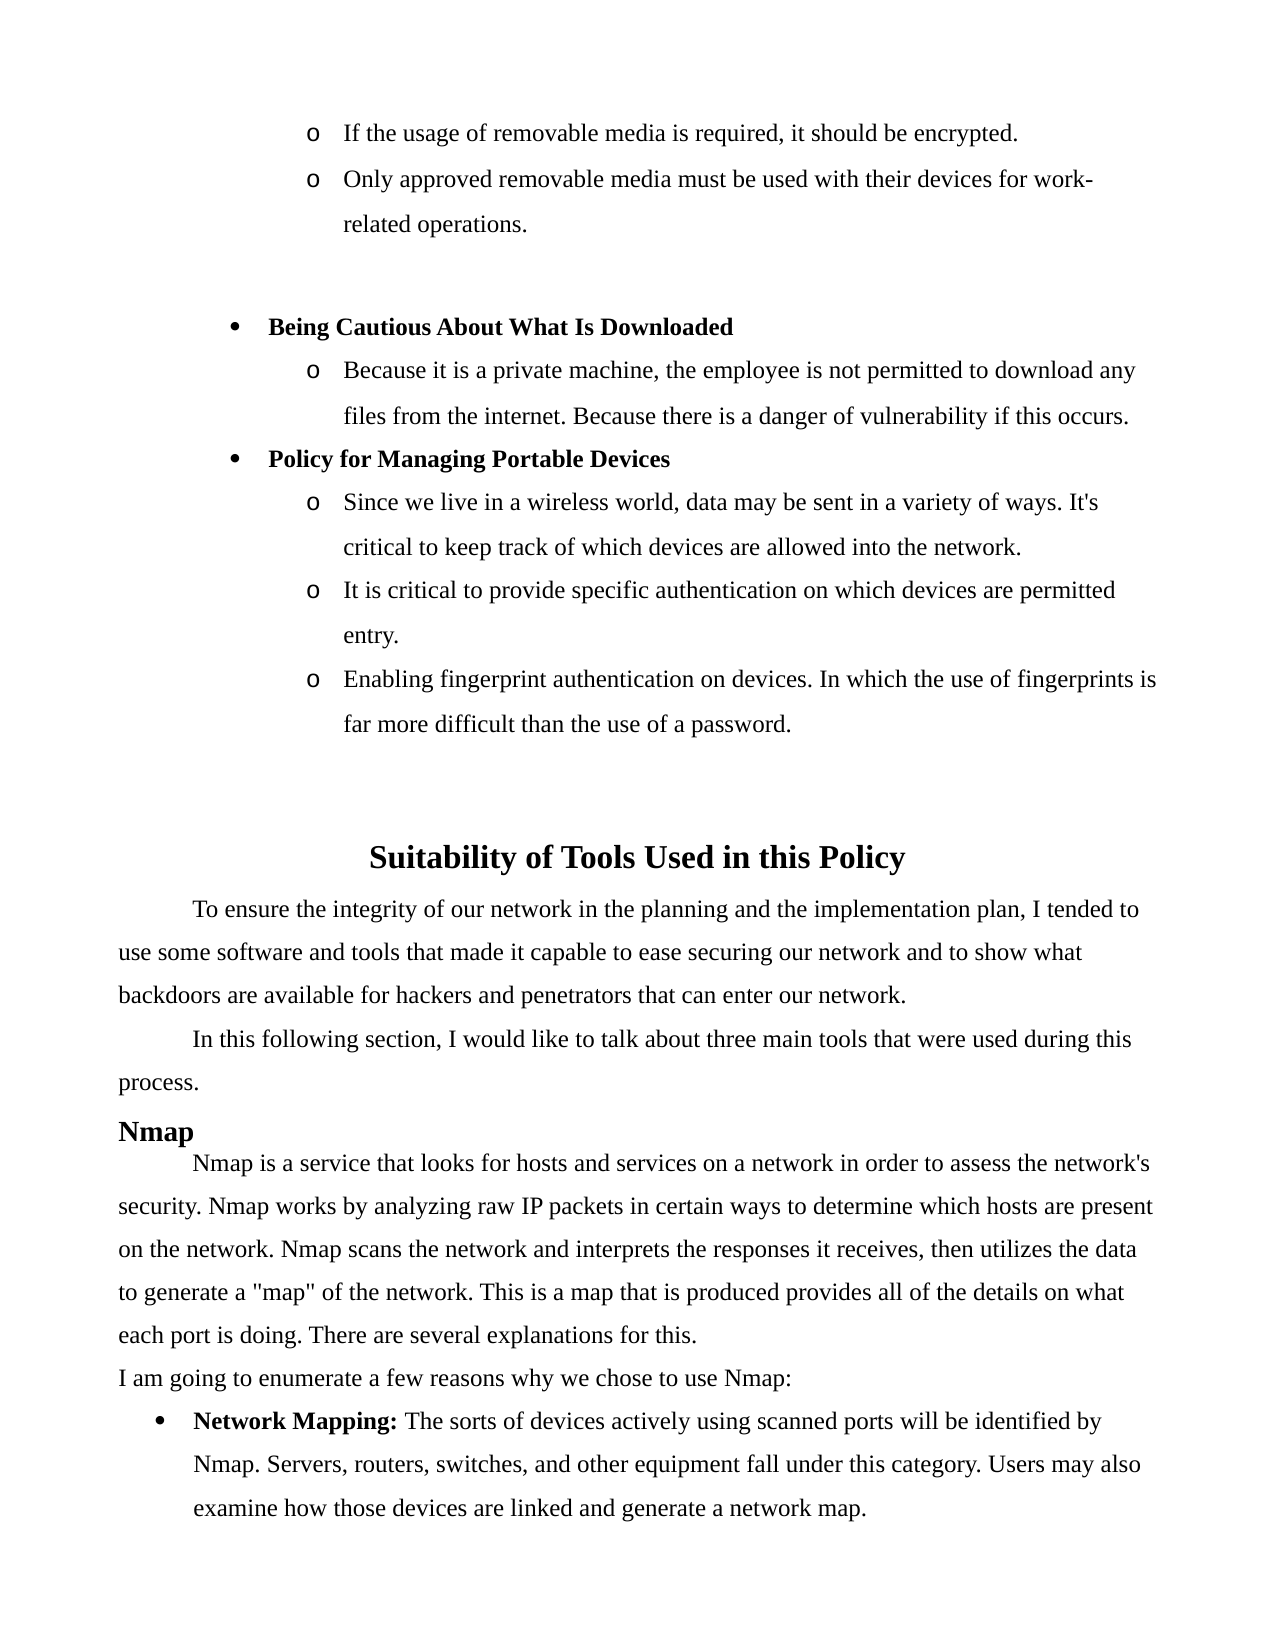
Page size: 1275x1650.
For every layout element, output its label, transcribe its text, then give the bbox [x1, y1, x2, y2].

subtitle Suitability of Tools Used in this Policy [118, 837, 1157, 875]
list Network Mapping: The sorts of devices actively using scanned ports will be identified by Nmap. Servers, routers, switches, and other equipment fall under this category. Users may also examine how those devices are linked and generate a network map. [156, 1406, 1157, 1521]
list Because it is a private machine, the employee is not permitted to download any files from the internet. Because there is a danger of vulnerability if this occurs. [306, 356, 1157, 429]
list Policy for Managing Portable Devices [231, 444, 1157, 473]
text I am going to enumerate a few reasons why we chose to use Nmap: [118, 1363, 1157, 1392]
text Nmap is a service that looks for hosts and services on a network in order to assess the network's security. Nmap works by analyzing raw IP packets in certain ways to determine which hosts are present on the network. Nmap scans the network and interprets the responses it receives, then utilizes the data to generate a "map" of the network. This is a map that is produced provides all of the details on what each port is doing. There are several explanations for this. [118, 1148, 1157, 1349]
list It is critical to provide specific authentication on which devices are permitted entry. [306, 575, 1157, 649]
text To ensure the integrity of our network in the planning and the implementation plan, I tended to use some software and tools that made it capable to ease securing our network and to show what backdoors are available for hackers and penetrators that can enter our network. [118, 894, 1157, 1009]
subtitle Nmap [118, 1114, 1157, 1148]
list If the usage of removable media is required, it should be encrypted. [306, 118, 1157, 149]
list Being Cautious About What Is Downloaded [231, 312, 1157, 341]
text In this following section, I would like to talk about three main tools that were used during this process. [118, 1024, 1157, 1096]
list Enabling fingerprint authentication on devices. In which the use of fingerprints is far more difficult than the use of a password. [306, 664, 1157, 738]
list Since we live in a wireless world, data may be sent in a variety of ways. It's critical to keep track of which devices are allowed into the network. [306, 487, 1157, 561]
list Only approved removable media must be used with their devices for work-related operations. [306, 164, 1157, 238]
